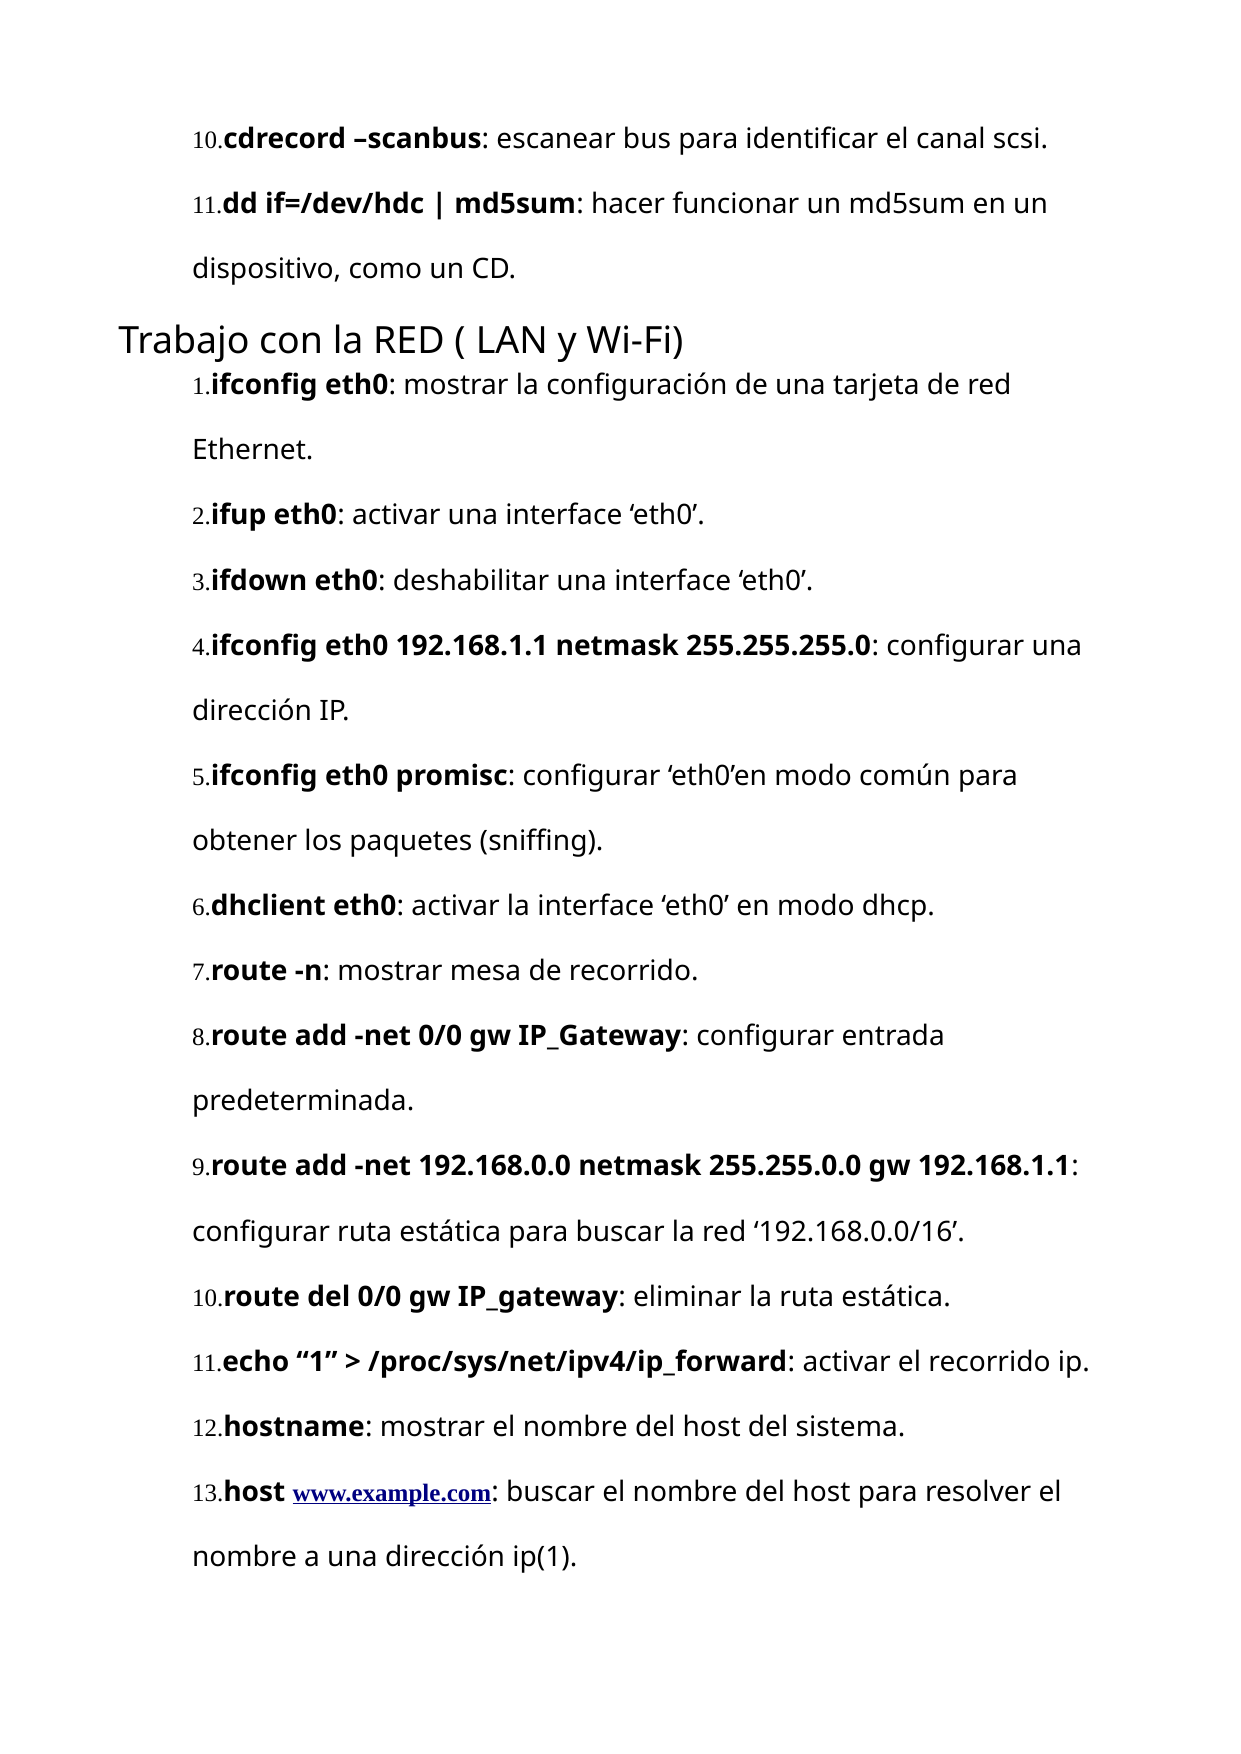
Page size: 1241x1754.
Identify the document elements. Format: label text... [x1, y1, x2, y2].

list route add -net 0/0 gw IP_Gateway: configurar entrada predeterminada. [118, 1016, 1122, 1119]
list dd if=/dev/hdc | md5sum: hacer funcionar un md5sum en un dispositivo, como un CD. [118, 183, 1122, 287]
list dhclient eth0: activar la interface ‘eth0’ en modo dhcp. [118, 885, 1122, 924]
list ifconfig eth0: mostrar la configuración de una tarjeta de red Ethernet. [118, 364, 1122, 468]
subtitle Trabajo con la RED ( LAN y Wi-Fi) [118, 313, 1122, 364]
list cdrecord –scanbus: escanear bus para identificar el canal scsi. [118, 118, 1122, 156]
list ifconfig eth0 192.168.1.1 netmask 255.255.255.0: configurar una dirección IP. [118, 625, 1122, 728]
list ifconfig eth0 promisc: configurar ‘eth0’en modo común para obtener los paquetes (sniffing). [118, 755, 1122, 858]
list ifup eth0: activar una interface ‘eth0’. [118, 495, 1122, 533]
list route del 0/0 gw IP_gateway: eliminar la ruta estática. [118, 1276, 1122, 1314]
list ifdown eth0: deshabilitar una interface ‘eth0’. [118, 560, 1122, 598]
list echo “1” > /proc/sys/net/ipv4/ip_forward: activar el recorrido ip. [118, 1341, 1122, 1379]
list route add -net 192.168.0.0 netmask 255.255.0.0 gw 192.168.1.1: configurar ruta estática para buscar la red ‘192.168.0.0/16’. [118, 1146, 1122, 1249]
list host www.example.com: buscar el nombre del host para resolver el nombre a una dirección ip(1). [118, 1471, 1122, 1575]
list route -n: mostrar mesa de recorrido. [118, 950, 1122, 989]
list hostname: mostrar el nombre del host del sistema. [118, 1406, 1122, 1444]
